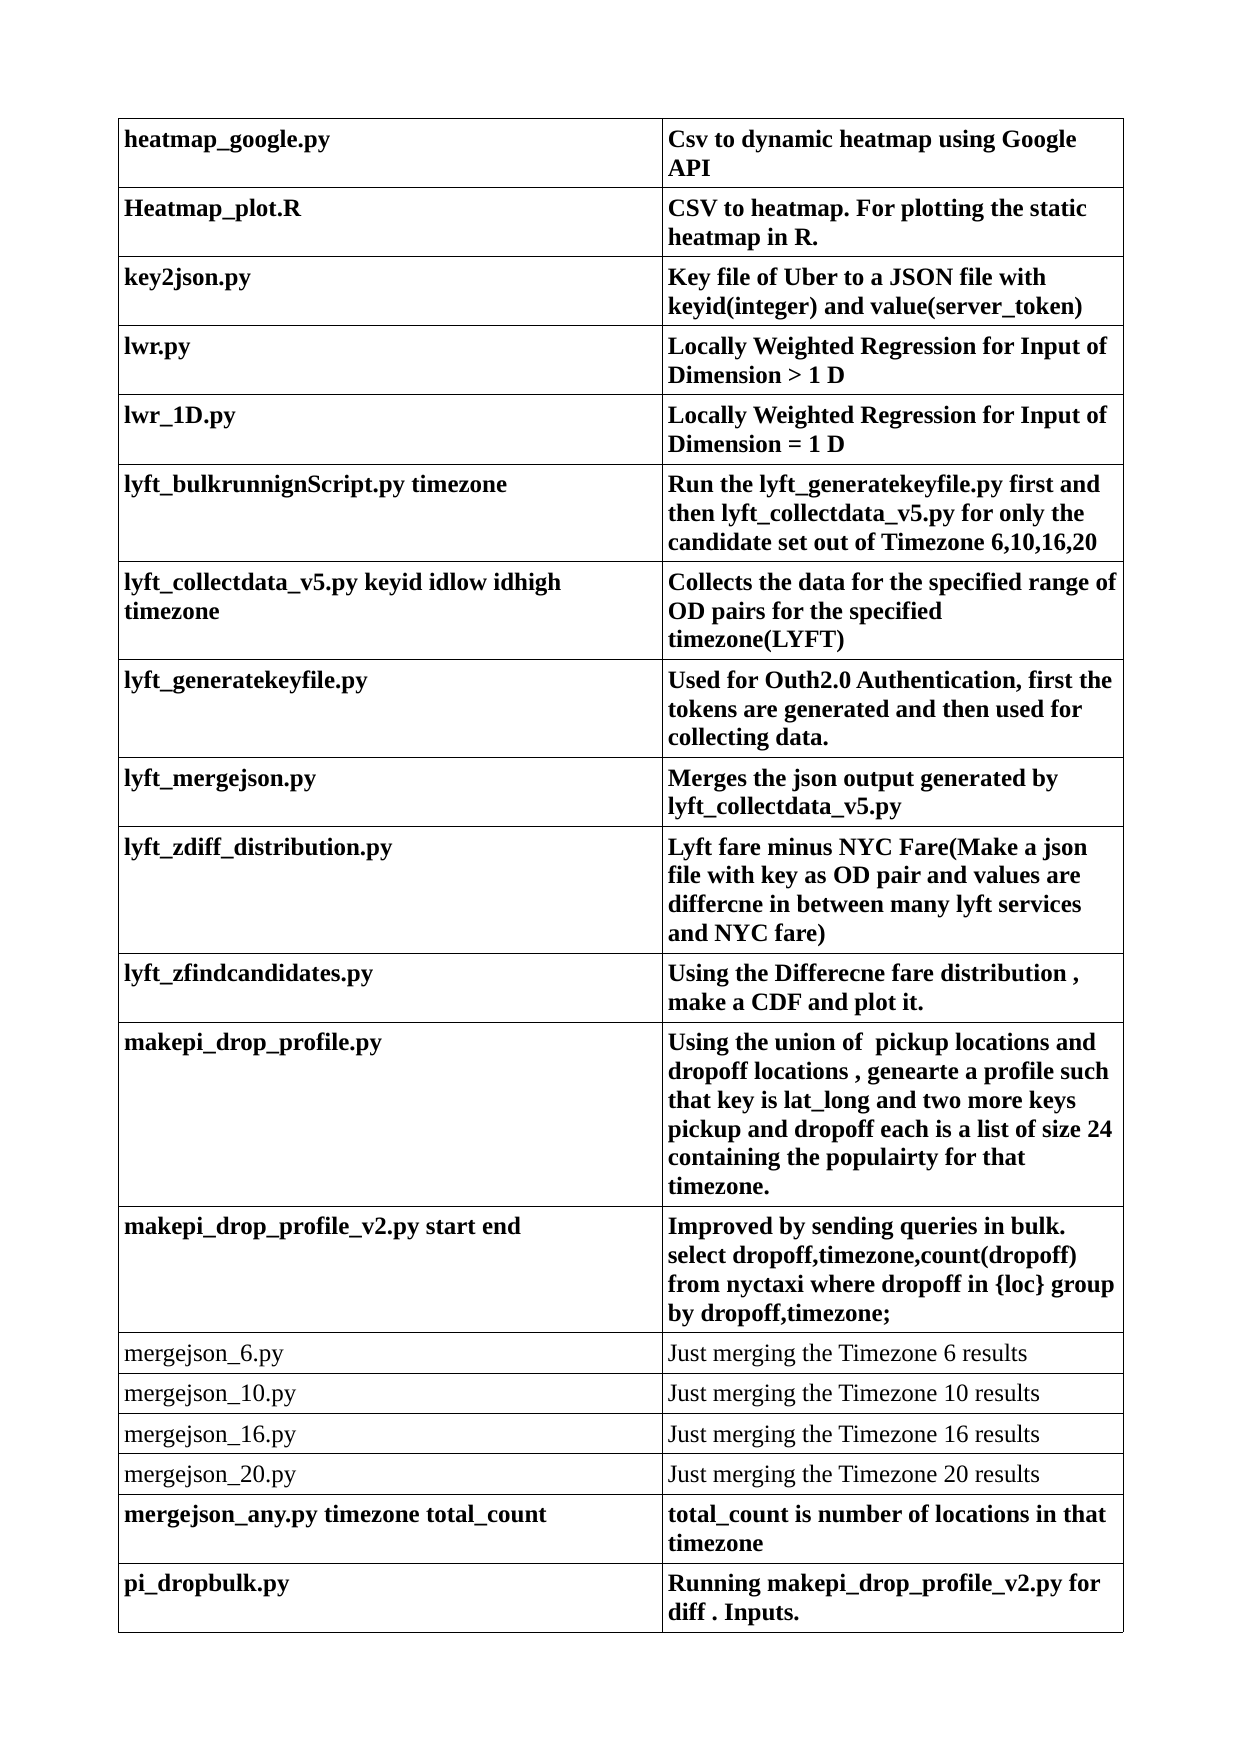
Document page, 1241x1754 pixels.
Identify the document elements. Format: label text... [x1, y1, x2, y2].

table_cell mergejson_16.py [119, 1414, 662, 1453]
table_cell Running makepi_drop_profile_v2.py for diff . Inputs. [663, 1564, 1123, 1632]
table_cell mergejson_20.py [119, 1454, 662, 1493]
table_cell Just merging the Timezone 16 results [663, 1414, 1123, 1453]
table_cell mergejson_any.py timezone total_count [119, 1495, 662, 1562]
table_cell total_count is number of locations in that timezone [663, 1495, 1123, 1562]
table_cell Locally Weighted Regression for Input of Dimension = 1 D [663, 395, 1123, 463]
table_cell pi_dropbulk.py [119, 1564, 662, 1632]
table_cell Just merging the Timezone 10 results [663, 1374, 1123, 1413]
table_cell heatmap_google.py [119, 119, 662, 187]
table_cell CSV to heatmap. For plotting the static heatmap in R. [663, 188, 1123, 256]
table_cell Heatmap_plot.R [119, 188, 662, 256]
table_cell Run the lyft_generatekeyfile.py first and then lyft_collectdata_v5.py for only the candidate set out of Timezone 6,10,16,20 [663, 465, 1123, 561]
table_cell lyft_zdiff_distribution.py [119, 827, 662, 952]
table_cell makepi_drop_profile_v2.py start end [119, 1207, 662, 1332]
table_cell key2json.py [119, 257, 662, 325]
table_cell Used for Outh2.0 Authentication, first the tokens are generated and then used for collecting data. [663, 660, 1123, 757]
table_cell mergejson_6.py [119, 1333, 662, 1372]
table_cell Csv to dynamic heatmap using Google API [663, 119, 1123, 187]
table_cell lyft_mergejson.py [119, 758, 662, 826]
table_cell Locally Weighted Regression for Input of Dimension > 1 D [663, 326, 1123, 394]
table_cell lyft_bulkrunnignScript.py timezone [119, 465, 662, 561]
table_cell Key file of Uber to a JSON file with keyid(integer) and value(server_token) [663, 257, 1123, 325]
table_cell lyft_generatekeyfile.py [119, 660, 662, 757]
table_cell Collects the data for the specified range of OD pairs for the specified timezone(LYFT) [663, 562, 1123, 659]
table_cell Just merging the Timezone 6 results [663, 1333, 1123, 1372]
table_cell Just merging the Timezone 20 results [663, 1454, 1123, 1493]
table_cell Improved by sending queries in bulk. select dropoff,timezone,count(dropoff) from nyctaxi where dropoff in {loc} group by dropoff,timezone; [663, 1207, 1123, 1332]
table_cell makepi_drop_profile.py [119, 1023, 662, 1206]
table_cell lyft_zfindcandidates.py [119, 954, 662, 1022]
table_cell Using the Differecne fare distribution , make a CDF and plot it. [663, 954, 1123, 1022]
table_cell Merges the json output generated by lyft_collectdata_v5.py [663, 758, 1123, 826]
table_cell lwr_1D.py [119, 395, 662, 463]
table_cell Using the union of pickup locations and dropoff locations , genearte a profile such that key is lat_long and two more keys pickup and dropoff each is a list of size 24 containing the populairty for that timezone. [663, 1023, 1123, 1206]
table_cell mergejson_10.py [119, 1374, 662, 1413]
table_cell Lyft fare minus NYC Fare(Make a json file with key as OD pair and values are differcne in between many lyft services and NYC fare) [663, 827, 1123, 952]
table_cell lyft_collectdata_v5.py keyid idlow idhigh timezone [119, 562, 662, 659]
table_cell lwr.py [119, 326, 662, 394]
